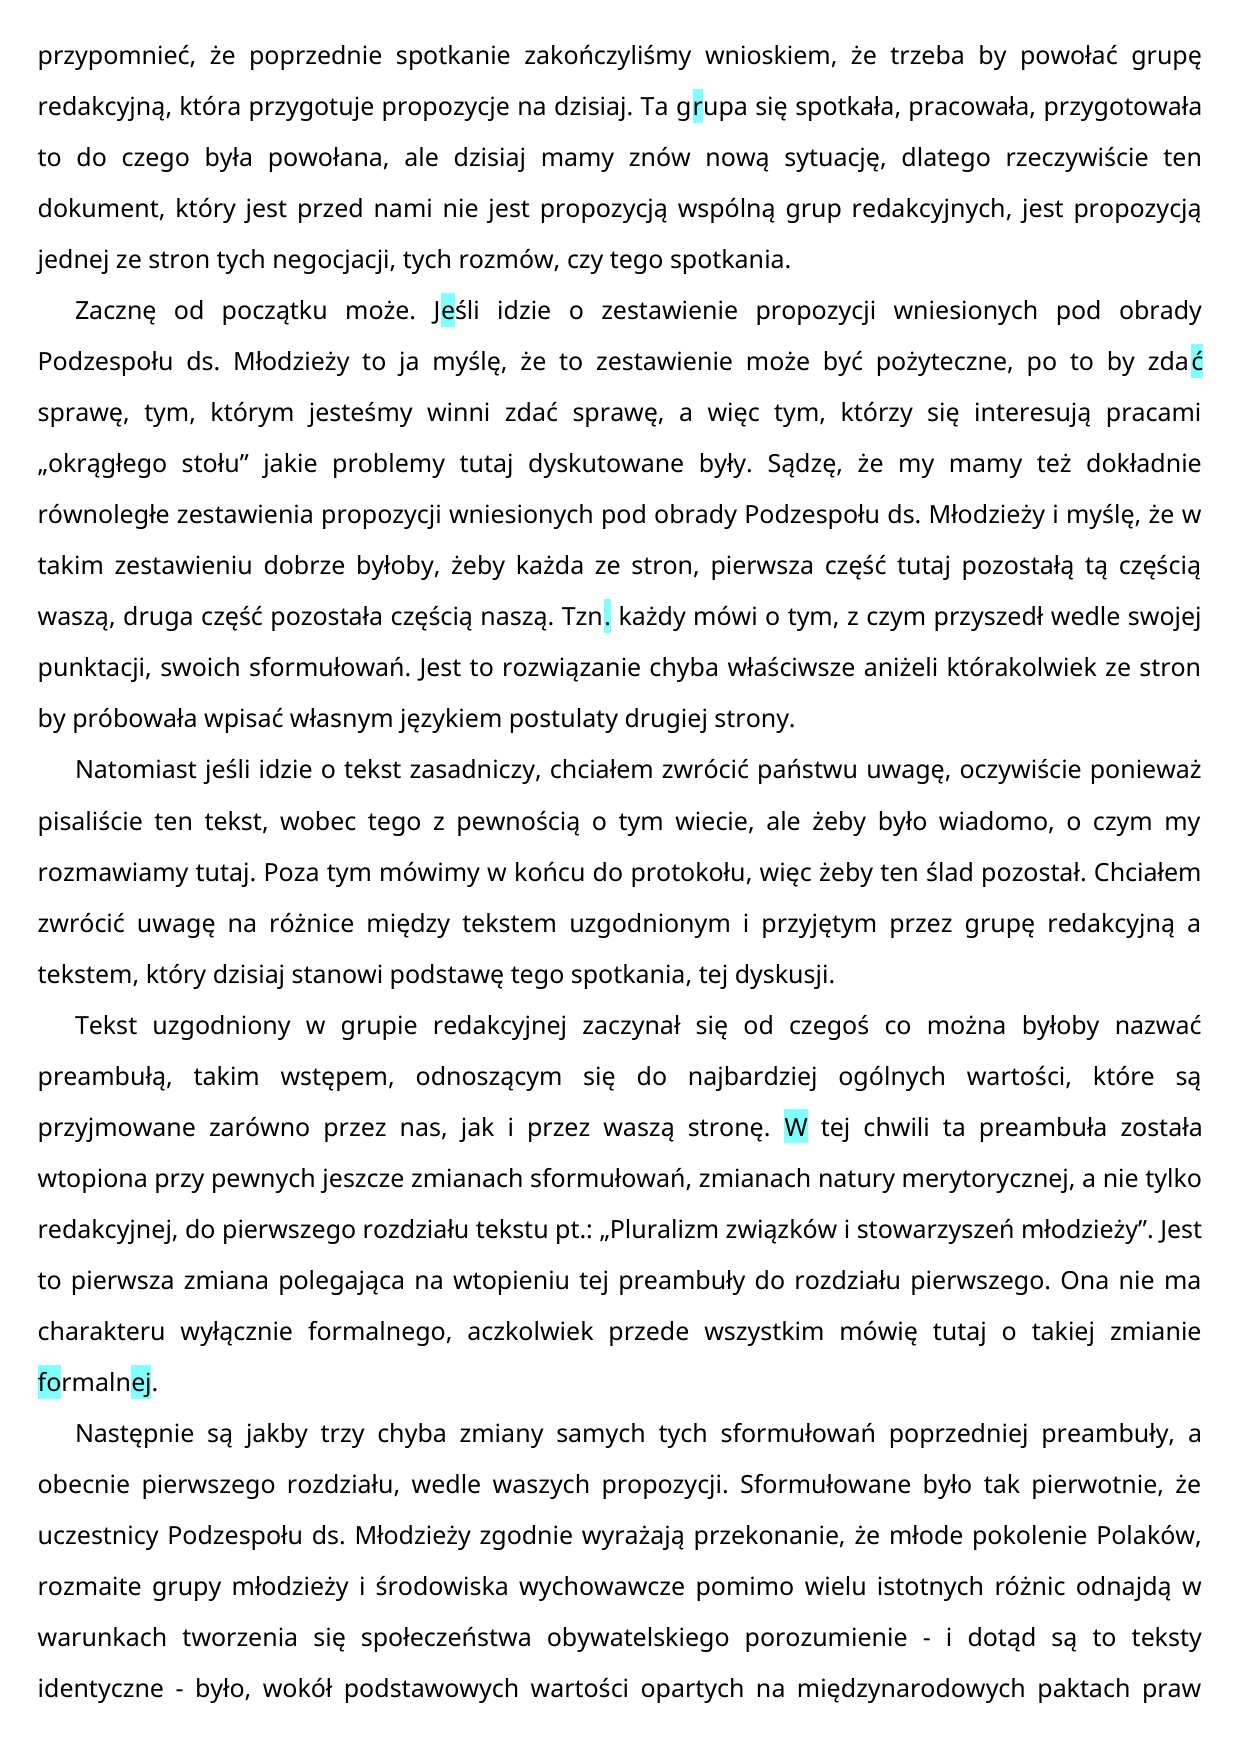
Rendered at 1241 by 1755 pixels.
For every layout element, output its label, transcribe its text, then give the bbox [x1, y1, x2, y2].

text Następnie są jakby trzy chyba zmiany samych tych sformułowań poprzedniej preambuły, a obecnie pierwszego rozdziału, wedle waszych propozycji. Sformułowane było tak pierwotnie, że uczestnicy Podzespołu ds. Młodzieży zgodnie wyrażają przekonanie, że młode pokolenie Polaków, rozmaite grupy młodzieży i środowiska wychowawcze pomimo wielu istotnych różnic odnajdą w warunkach tworzenia się społeczeństwa obywatelskiego porozumienie - i dotąd są to teksty identyczne - było, wokół podstawowych wartości opartych na międzynarodowych paktach praw [37, 1416, 1203, 1705]
text Natomiast jeśli idzie o tekst zasadniczy, chciałem zwrócić państwu uwagę, oczywiście ponieważ pisaliście ten tekst, wobec tego z pewnością o tym wiecie, ale żeby było wiadomo, o czym my rozmawiamy tutaj. Poza tym mówimy w końcu do protokołu, więc żeby ten ślad pozostał. Chciałem zwrócić uwagę na różnice między tekstem uzgodnionym i przyjętym przez grupę redakcyjną a tekstem, który dzisiaj stanowi podstawę tego spotkania, tej dyskusji. [37, 752, 1203, 990]
text Zacznę od początku może. Jeśli idzie o zestawienie propozycji wniesionych pod obrady Podzespołu ds. Młodzieży to ja myślę, że to zestawienie może być pożyteczne, po to by zdać sprawę, tym, którym jesteśmy winni zdać sprawę, a więc tym, którzy się interesują pracami „okrągłego stołu” jakie problemy tutaj dyskutowane były. Sądzę, że my mamy też dokładnie równoległe zestawienia propozycji wniesionych pod obrady Podzespołu ds. Młodzieży i myślę, że w takim zestawieniu dobrze byłoby, żeby każda ze stron, pierwsza część tutaj pozostałą tą częścią waszą, druga część pozostała częścią naszą. Tzn. każdy mówi o tym, z czym przyszedł wedle swojej punktacji, swoich sformułowań. Jest to rozwiązanie chyba właściwsze aniżeli którakolwiek ze stron by próbowała wpisać własnym językiem postulaty drugiej strony. [37, 293, 1203, 735]
text przypomnieć, że poprzednie spotkanie zakończyliśmy wnioskiem, że trzeba by powołać grupę redakcyjną, która przygotuje propozycje na dzisiaj. Ta grupa się spotkała, pracowała, przygotowała to do czego była powołana, ale dzisiaj mamy znów nową sytuację, dlatego rzeczywiście ten dokument, który jest przed nami nie jest propozycją wspólną grup redakcyjnych, jest propozycją jednej ze stron tych negocjacji, tych rozmów, czy tego spotkania. [37, 37, 1203, 276]
text Tekst uzgodniony w grupie redakcyjnej zaczynał się od czegoś co można byłoby nazwać preambułą, takim wstępem, odnoszącym się do najbardziej ogólnych wartości, które są przyjmowane zarówno przez nas, jak i przez waszą stronę. W tej chwili ta preambuła została wtopiona przy pewnych jeszcze zmianach sformułowań, zmianach natury merytorycznej, a nie tylko redakcyjnej, do pierwszego rozdziału tekstu pt.: „Pluralizm związków i stowarzyszeń młodzieży”. Jest to pierwsza zmiana polegająca na wtopieniu tej preambuły do rozdziału pierwszego. Ona nie ma charakteru wyłącznie formalnego, aczkolwiek przede wszystkim mówię tutaj o takiej zmianie formalnej. [37, 1007, 1203, 1399]
